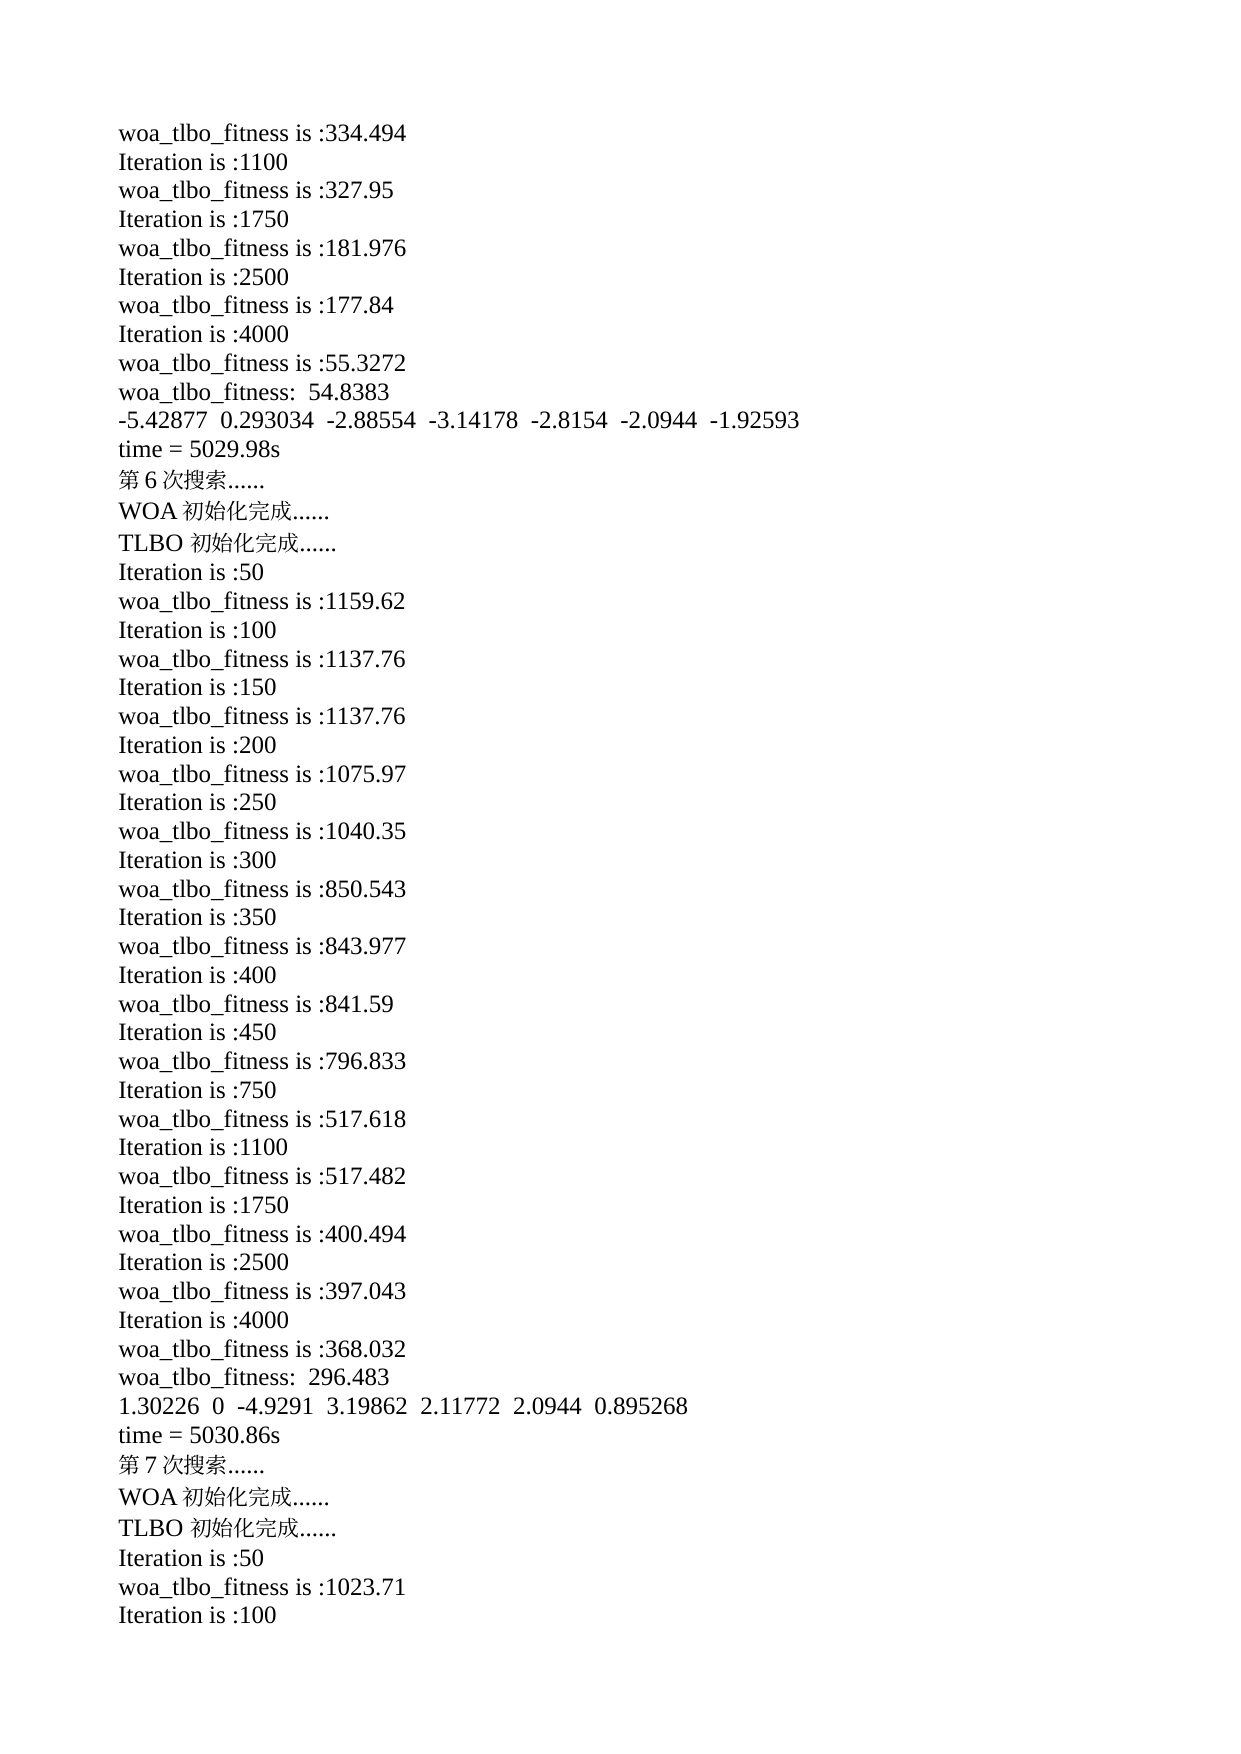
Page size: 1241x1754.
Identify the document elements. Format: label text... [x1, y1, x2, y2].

text 第7次搜索...... [118, 1449, 1122, 1480]
text Iteration is :400 [118, 960, 1122, 989]
text woa_tlbo_fitness is :1023.71 [118, 1572, 1122, 1601]
text Iteration is :250 [118, 787, 1122, 816]
text woa_tlbo_fitness is :1040.35 [118, 816, 1122, 845]
text Iteration is :4000 [118, 319, 1122, 348]
text Iteration is :100 [118, 1601, 1122, 1629]
text Iteration is :1750 [118, 204, 1122, 233]
text woa_tlbo_fitness is :841.59 [118, 989, 1122, 1017]
text Iteration is :450 [118, 1017, 1122, 1046]
text Iteration is :750 [118, 1075, 1122, 1104]
text woa_tlbo_fitness is :1137.76 [118, 644, 1122, 672]
text woa_tlbo_fitness is :334.494 [118, 118, 1122, 147]
text woa_tlbo_fitness is :1137.76 [118, 701, 1122, 730]
text Iteration is :200 [118, 730, 1122, 759]
text time = 5029.98s [118, 434, 1122, 463]
text 1.30226 0 -4.9291 3.19862 2.11772 2.0944 0.895268 [118, 1391, 1122, 1420]
text Iteration is :2500 [118, 1247, 1122, 1276]
text woa_tlbo_fitness is :1075.97 [118, 759, 1122, 787]
text Iteration is :2500 [118, 262, 1122, 291]
text woa_tlbo_fitness is :517.482 [118, 1161, 1122, 1190]
text -5.42877 0.293034 -2.88554 -3.14178 -2.8154 -2.0944 -1.92593 [118, 406, 1122, 434]
text woa_tlbo_fitness is :843.977 [118, 931, 1122, 960]
text woa_tlbo_fitness is :55.3272 [118, 348, 1122, 377]
text woa_tlbo_fitness is :177.84 [118, 291, 1122, 319]
text Iteration is :100 [118, 615, 1122, 644]
text woa_tlbo_fitness: 54.8383 [118, 377, 1122, 406]
text WOA 初始化完成...... [118, 1480, 1122, 1512]
text Iteration is :1750 [118, 1190, 1122, 1219]
text woa_tlbo_fitness is :796.833 [118, 1046, 1122, 1075]
text woa_tlbo_fitness is :400.494 [118, 1219, 1122, 1247]
text time = 5030.86s [118, 1420, 1122, 1449]
text woa_tlbo_fitness is :397.043 [118, 1276, 1122, 1305]
text 第6次搜索...... [118, 463, 1122, 494]
text TLBO 初始化完成...... [118, 526, 1122, 557]
text Iteration is :50 [118, 1543, 1122, 1572]
text woa_tlbo_fitness is :850.543 [118, 874, 1122, 902]
text woa_tlbo_fitness: 296.483 [118, 1362, 1122, 1391]
text woa_tlbo_fitness is :1159.62 [118, 586, 1122, 615]
text Iteration is :4000 [118, 1305, 1122, 1334]
text woa_tlbo_fitness is :181.976 [118, 233, 1122, 262]
text WOA 初始化完成...... [118, 494, 1122, 526]
text Iteration is :1100 [118, 147, 1122, 176]
text TLBO 初始化完成...... [118, 1512, 1122, 1543]
text Iteration is :300 [118, 845, 1122, 874]
text woa_tlbo_fitness is :517.618 [118, 1104, 1122, 1132]
text Iteration is :150 [118, 672, 1122, 701]
text Iteration is :350 [118, 902, 1122, 931]
text woa_tlbo_fitness is :327.95 [118, 176, 1122, 204]
text Iteration is :50 [118, 557, 1122, 586]
text woa_tlbo_fitness is :368.032 [118, 1334, 1122, 1362]
text Iteration is :1100 [118, 1132, 1122, 1161]
